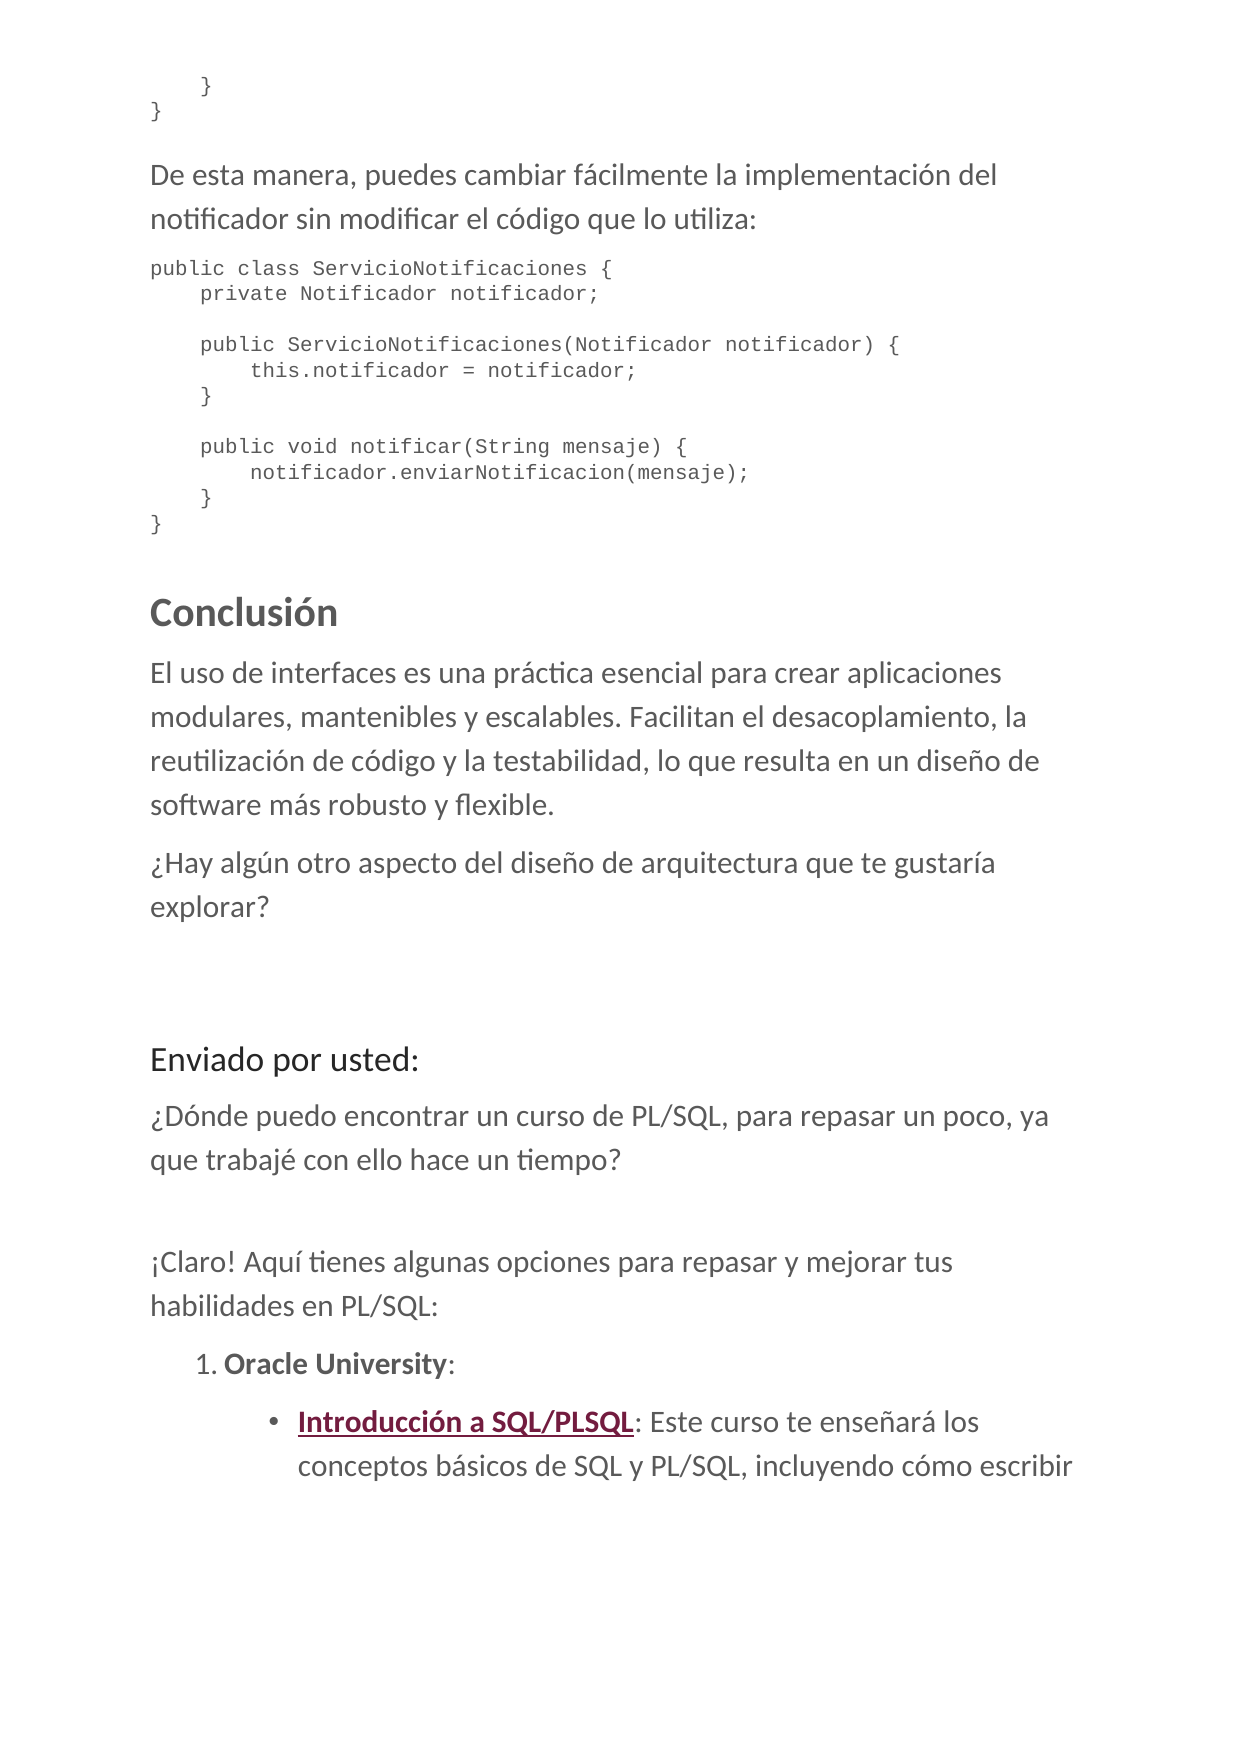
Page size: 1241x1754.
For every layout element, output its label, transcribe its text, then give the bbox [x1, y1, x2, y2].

text this.notificador = notificador; [150, 360, 1090, 383]
text private Notificador notificador; [150, 283, 1090, 307]
text } [150, 101, 1090, 124]
text } [150, 75, 1090, 99]
list Introducción a SQL/PLSQL: Este curso te enseñará los conceptos básicos de SQL y PL/SQL, incluyendo cómo escribir [268, 1402, 1090, 1484]
text public ServicioNotificaciones(Notificador notificador) { [150, 334, 1090, 358]
text ¡Claro! Aquí tienes algunas opciones para repasar y mejorar tus habilidades en PL/SQL: [150, 1242, 1090, 1324]
text public void notificar(String mensaje) { [150, 436, 1090, 460]
text public class ServicioNotificaciones { [150, 258, 1090, 281]
text El uso de interfaces es una práctica esencial para crear aplicaciones modulares, mantenibles y escalables. Facilitan el desacoplamiento, la reutilización de código y la testabilidad, lo que resulta en un diseño de software más robusto y flexible. [150, 654, 1090, 823]
text notificador.enviarNotificacion(mensaje); [150, 462, 1090, 485]
list Oracle University: [194, 1344, 1090, 1382]
subtitle Conclusión [150, 586, 1090, 637]
text } [150, 487, 1090, 511]
text } [150, 513, 1090, 536]
subtitle Enviado por usted: [150, 1037, 1090, 1080]
text ¿Dónde puedo encontrar un curso de PL/SQL, para repasar un poco, ya que trabajé con ello hace un tiempo? [150, 1096, 1090, 1178]
text } [150, 385, 1090, 409]
text ¿Hay algún otro aspecto del diseño de arquitectura que te gustaría explorar? [150, 843, 1090, 925]
text De esta manera, puedes cambiar fácilmente la implementación del notificador sin modificar el código que lo utiliza: [150, 156, 1090, 237]
